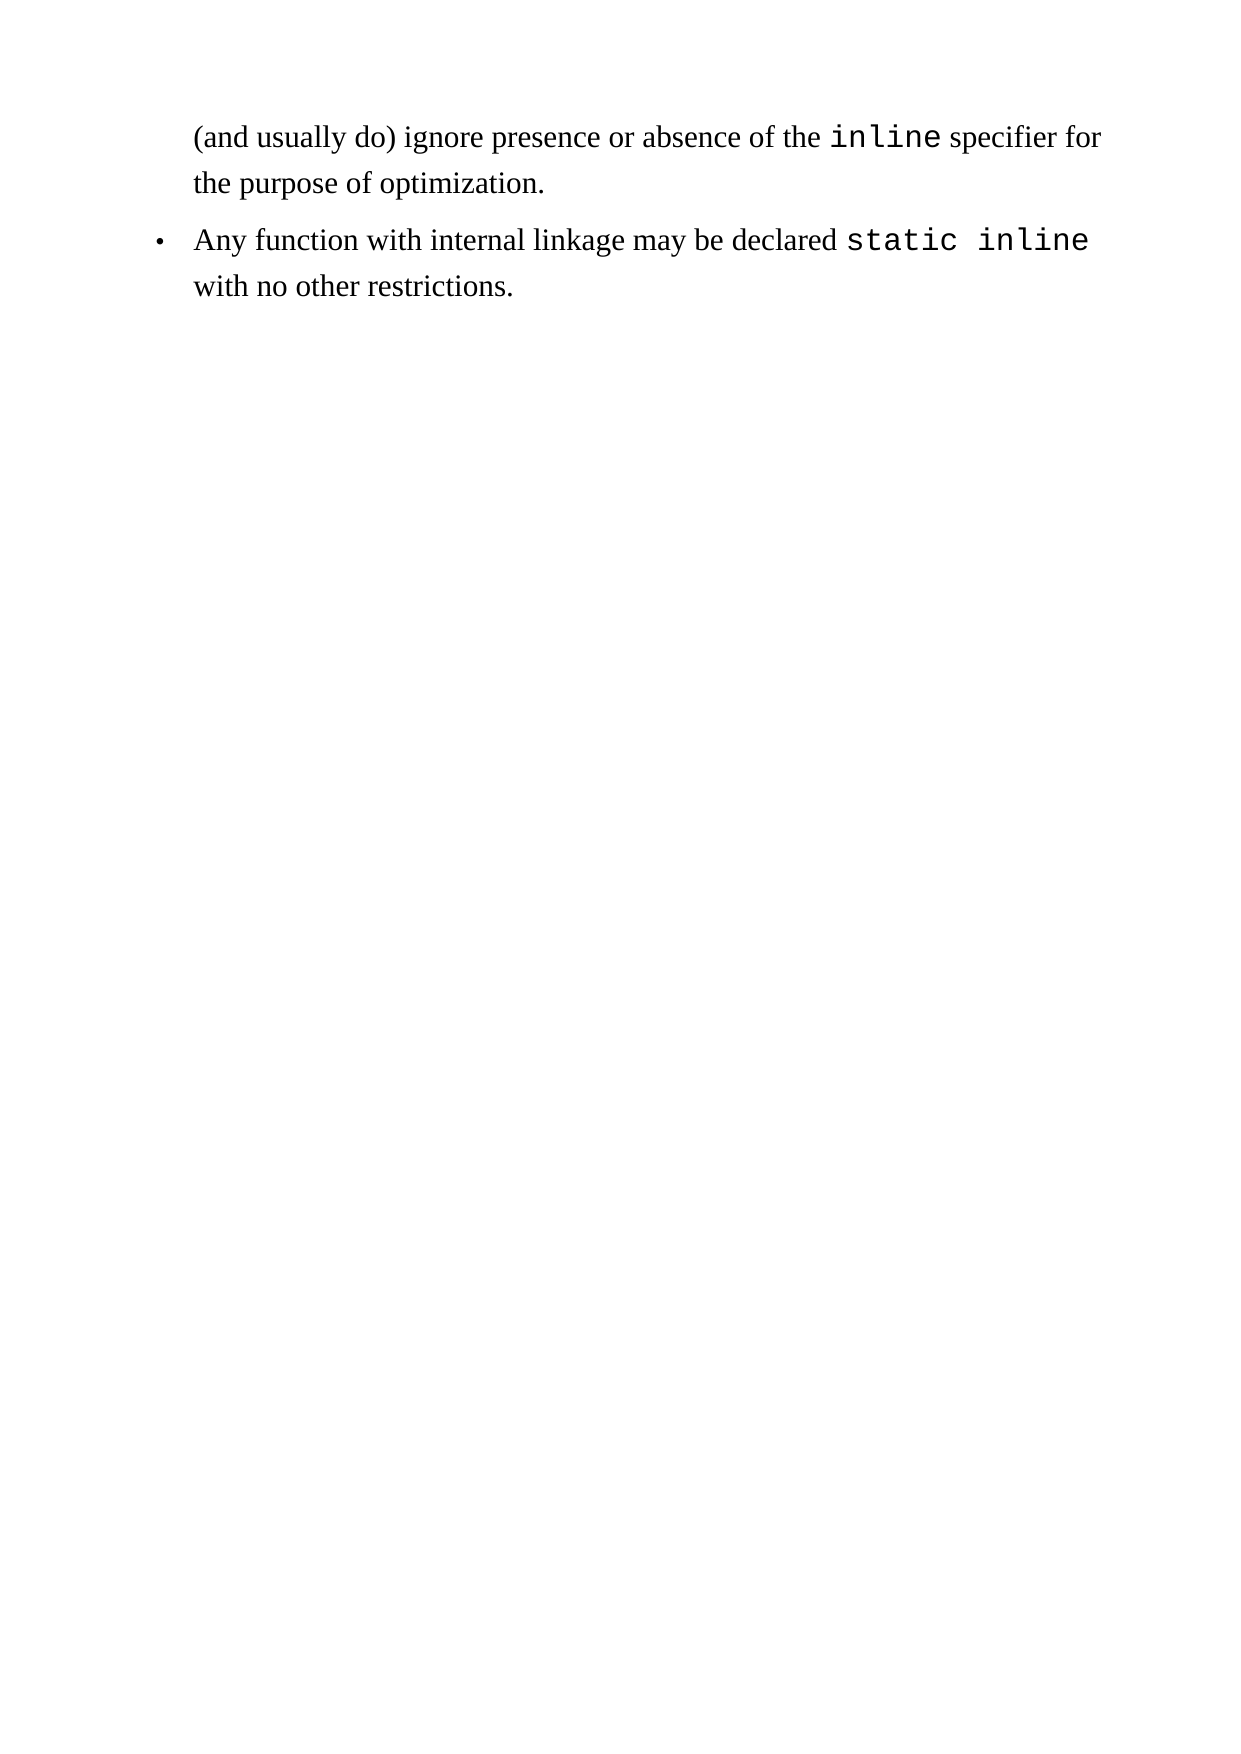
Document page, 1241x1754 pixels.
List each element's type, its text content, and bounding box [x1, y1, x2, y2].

list Any function with internal linkage may be declared static inline with no other restrictions. [156, 222, 1122, 303]
list (and usually do) ignore presence or absence of the inline specifier for the purpose of optimization. [156, 118, 1122, 200]
